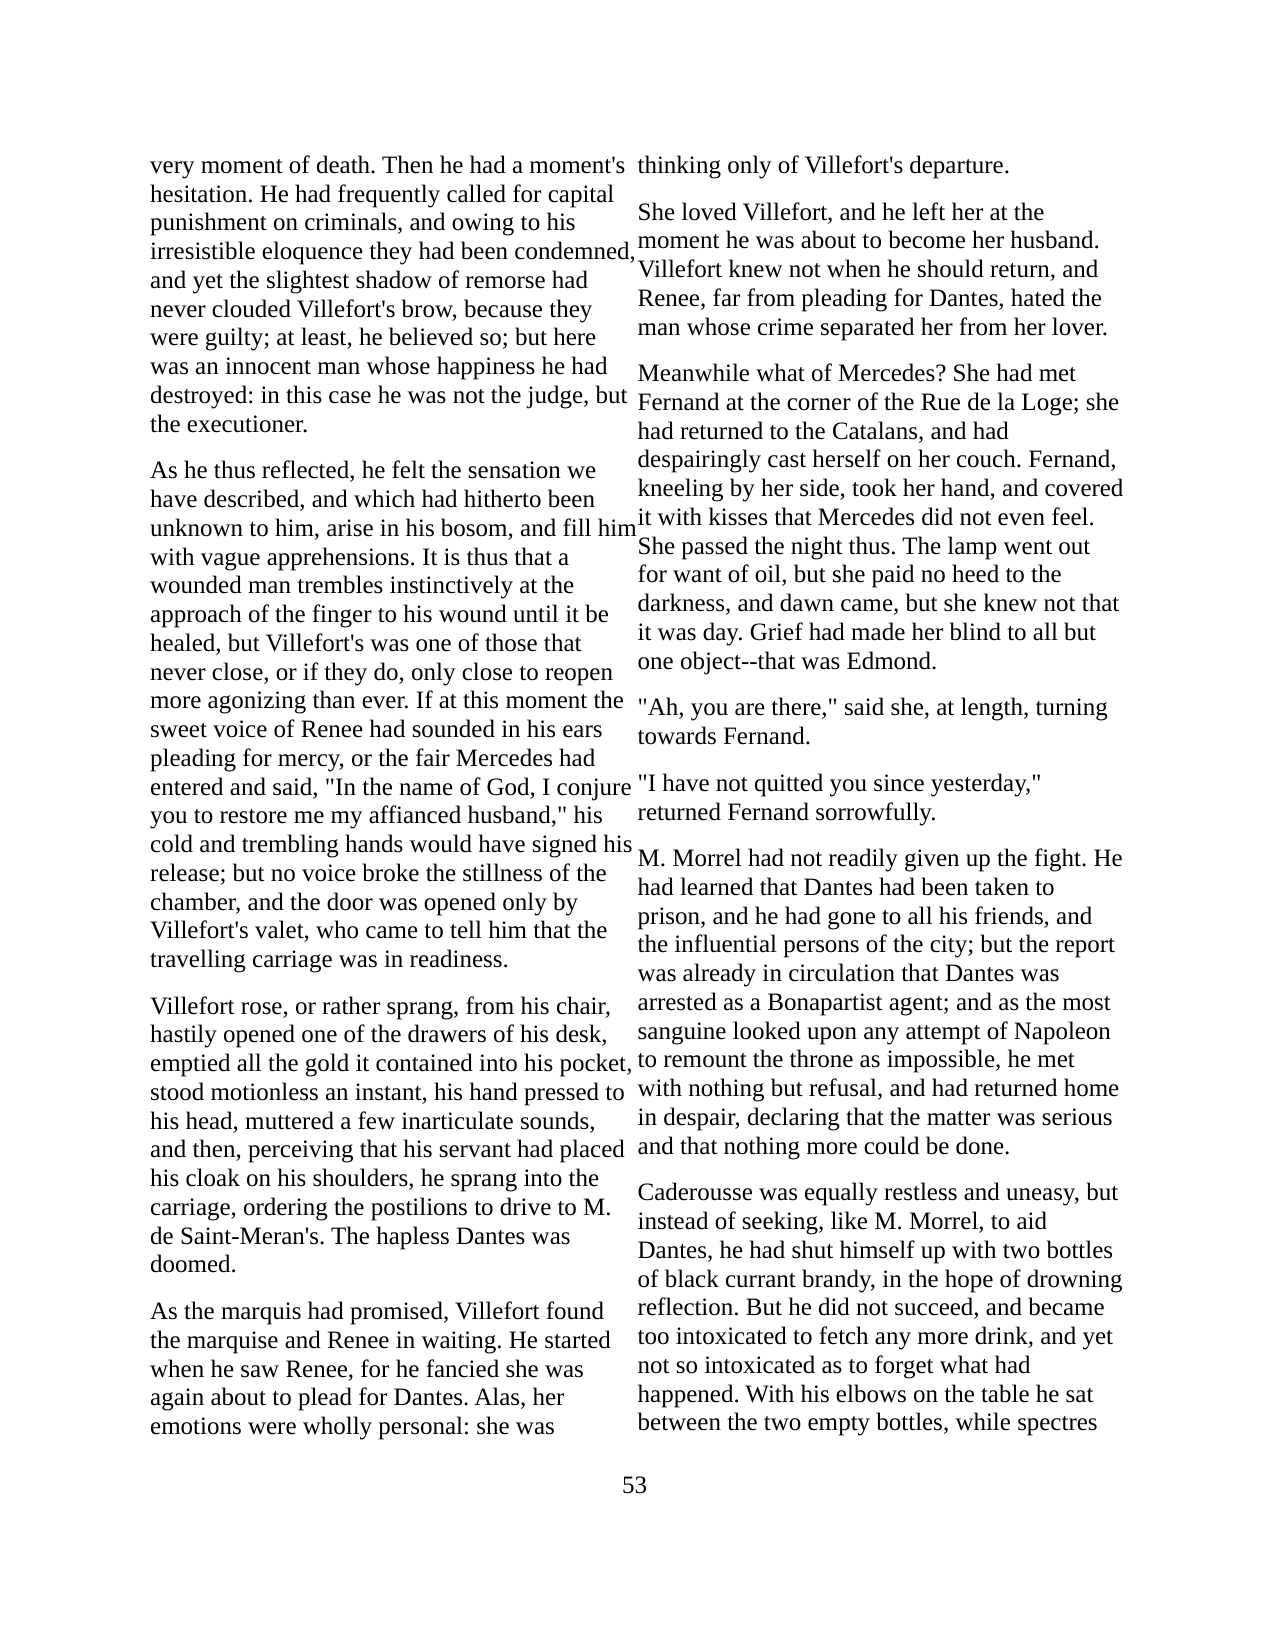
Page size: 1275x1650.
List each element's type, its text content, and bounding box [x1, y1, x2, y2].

text Meanwhile what of Mercedes? She had met Fernand at the corner of the Rue de la Loge; she had returned to the Catalans, and had despairingly cast herself on her couch. Fernand, kneeling by her side, took her hand, and covered it with kisses that Mercedes did not even feel. She passed the night thus. The lamp went out for want of oil, but she paid no heed to the darkness, and dawn came, but she knew not that it was day. Grief had made her blind to all but one object--that was Edmond. [637, 358, 1125, 674]
text very moment of death. Then he had a moment's hesitation. He had frequently called for capital punishment on criminals, and owing to his irresistible eloquence they had been condemned, and yet the slightest shadow of remorse had never clouded Villefort's brow, because they were guilty; at least, he believed so; but here was an innocent man whose happiness he had destroyed: in this case he was not the judge, but the executioner. [150, 150, 637, 437]
text M. Morrel had not readily given up the fight. He had learned that Dantes had been taken to prison, and he had gone to all his friends, and the influential persons of the city; but the report was already in circulation that Dantes was arrested as a Bonapartist agent; and as the most sanguine looked upon any attempt of Napoleon to remount the throne as impossible, he met with nothing but refusal, and had returned home in despair, declaring that the matter was serious and that nothing more could be done. [637, 843, 1125, 1159]
text Villefort rose, or rather sprang, from his chair, hastily opened one of the drawers of his desk, emptied all the gold it contained into his pocket, stood motionless an instant, his hand pressed to his head, muttered a few inarticulate sounds, and then, perceiving that his servant had placed his cloak on his shoulders, he sprang into the carriage, ordering the postilions to drive to M. de Saint-Meran's. The hapless Dantes was doomed. [150, 991, 637, 1278]
text "I have not quitted you since yesterday," returned Fernand sorrowfully. [637, 768, 1125, 825]
text thinking only of Villefort's departure. [637, 150, 1125, 179]
text As the marquis had promised, Villefort found the marquise and Renee in waiting. He started when he saw Renee, for he fancied she was again about to plead for Dantes. Alas, her emotions were wholly personal: she was [150, 1296, 637, 1440]
text "Ah, you are there," said she, at length, turning towards Fernand. [637, 692, 1125, 750]
text Caderousse was equally restless and uneasy, but instead of seeking, like M. Morrel, to aid Dantes, he had shut himself up with two bottles of black currant brandy, in the hope of drowning reflection. But he did not succeed, and became too intoxicated to fetch any more drink, and yet not so intoxicated as to forget what had happened. With his elbows on the table he sat between the two empty bottles, while spectres [637, 1177, 1125, 1436]
text As he thus reflected, he felt the sensation we have described, and which had hitherto been unknown to him, arise in his bosom, and fill him with vague apprehensions. It is thus that a wounded man trembles instinctively at the approach of the finger to his wound until it be healed, but Villefort's was one of those that never close, or if they do, only close to reopen more agonizing than ever. If at this moment the sweet voice of Renee had sounded in his ears pleading for mercy, or the fair Mercedes had entered and said, "In the name of God, I conjure you to restore me my affianced husband," his cold and trembling hands would have signed his release; but no voice broke the stillness of the chamber, and the door was opened only by Villefort's valet, who came to tell him that the travelling carriage was in readiness. [150, 455, 637, 973]
text She loved Villefort, and he left her at the moment he was about to become her husband. Villefort knew not when he should return, and Renee, far from pleading for Dantes, hated the man whose crime separated her from her lover. [637, 197, 1125, 340]
